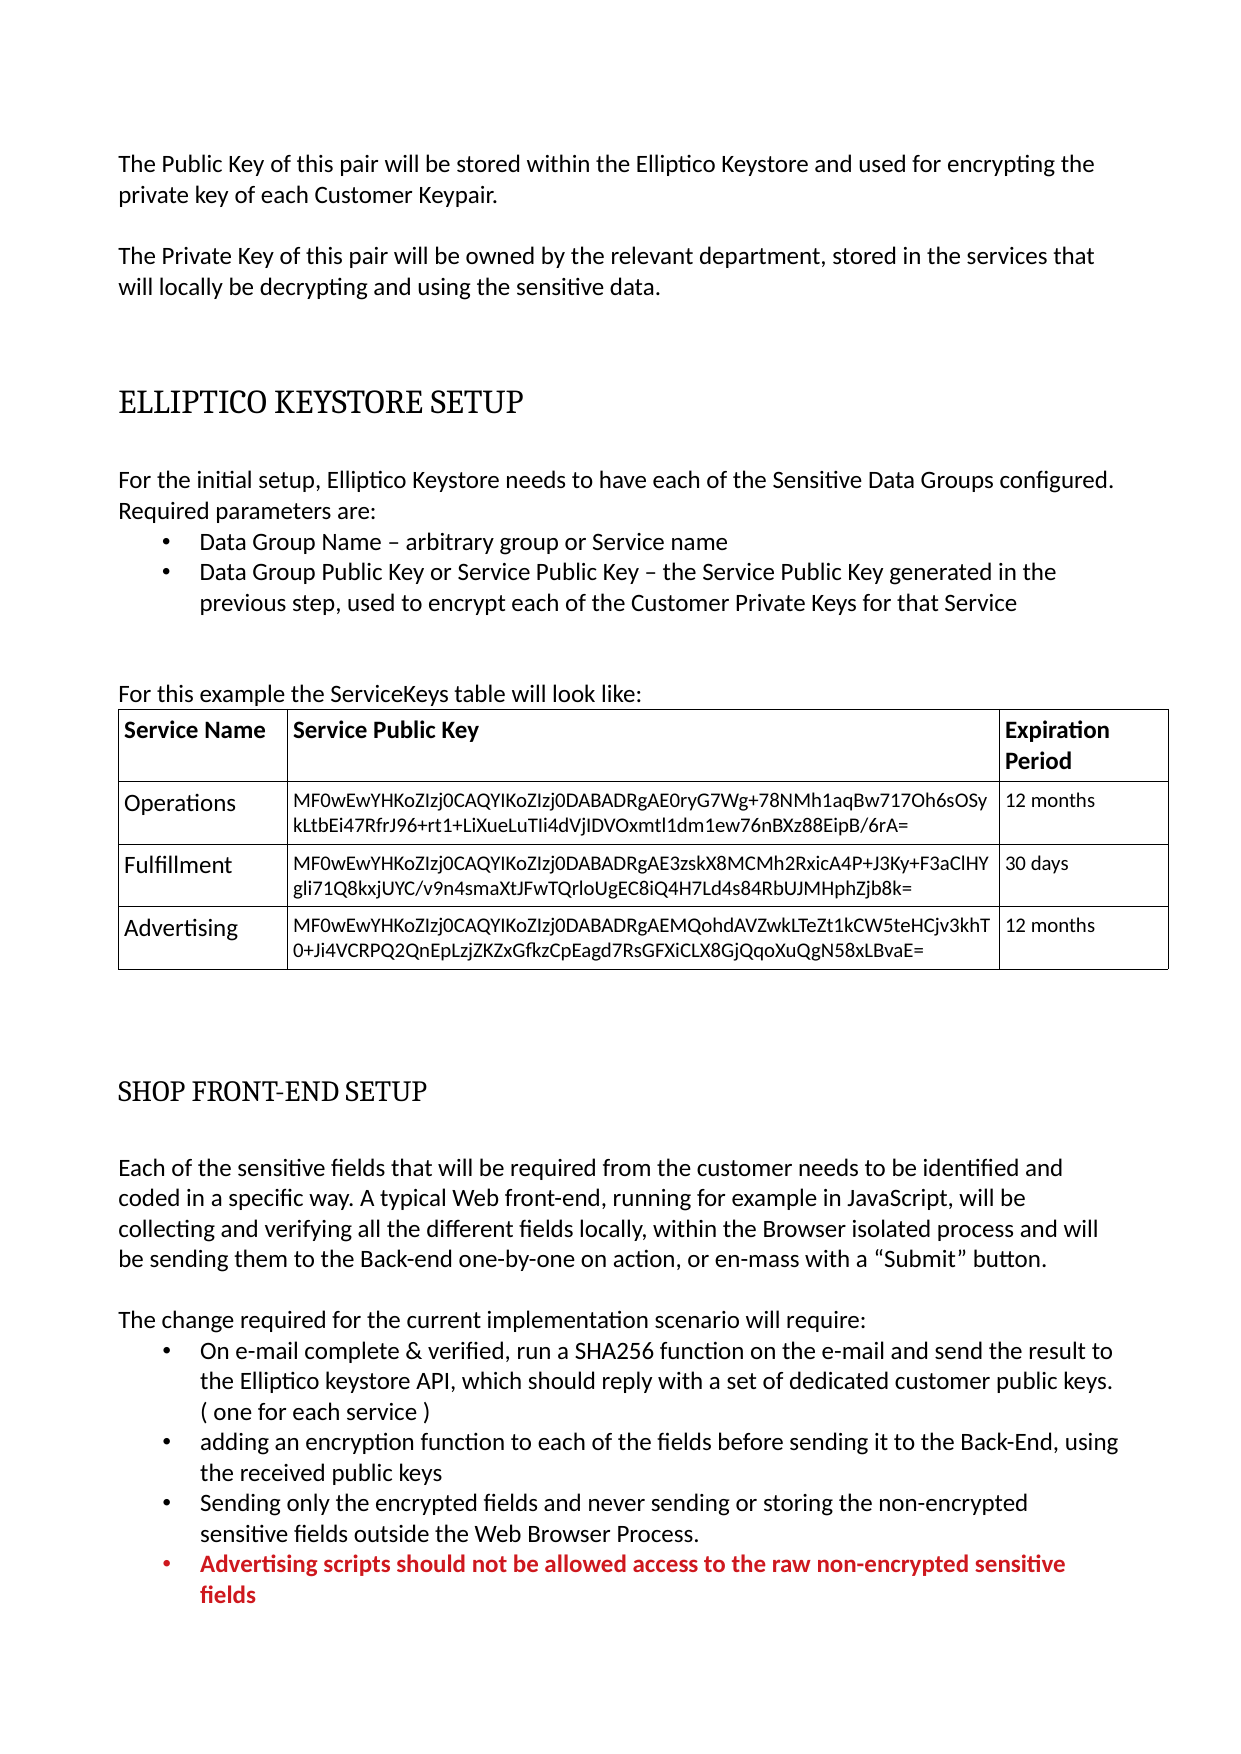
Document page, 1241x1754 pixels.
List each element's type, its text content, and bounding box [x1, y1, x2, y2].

list Data Group Name – arbitrary group or Service name [162, 526, 1122, 556]
table_cell Fulfillment [119, 845, 287, 906]
subtitle Elliptico Keystore Setup [118, 383, 1122, 422]
subtitle Shop Front-end Setup [118, 1075, 1122, 1109]
text For this example the ServiceKeys table will look like: [118, 678, 1122, 709]
table_header Service Public Key [288, 710, 999, 781]
text The Private Key of this pair will be owned by the relevant department, stored in the services that will locally be decrypting and using the sensitive data. [118, 240, 1122, 301]
table_cell Advertising [119, 907, 287, 969]
text For the initial setup, Elliptico Keystore needs to have each of the Sensitive Data Groups configured. Required parameters are: [118, 465, 1122, 526]
list adding an encryption function to each of the fields before sending it to the Back-End, using the received public keys [162, 1426, 1122, 1487]
text Each of the sensitive fields that will be required from the customer needs to be identified and coded in a specific way. A typical Web front-end, running for example in JavaScript, will be collecting and verifying all the different fields locally, within the Browser isolated process and will be sending them to the Back-end one-by-one on action, or en-mass with a “Submit” button. [118, 1152, 1122, 1274]
table_cell 30 days [1000, 845, 1168, 906]
table_cell MF0wEwYHKoZIzj0CAQYIKoZIzj0DABADRgAE3zskX8MCMh2RxicA4P+J3Ky+F3aClHYgli71Q8kxjUYC/v9n4smaXtJFwTQrloUgEC8iQ4H7Ld4s84RbUJMHphZjb8k= [288, 845, 999, 906]
list Sending only the encrypted fields and never sending or storing the non-encrypted sensitive fields outside the Web Browser Process. [162, 1487, 1122, 1548]
table_cell 12 months [1000, 907, 1168, 969]
table_cell MF0wEwYHKoZIzj0CAQYIKoZIzj0DABADRgAE0ryG7Wg+78NMh1aqBw717Oh6sOSykLtbEi47RfrJ96+rt1+LiXueLuTIi4dVjIDVOxmtl1dm1ew76nBXz88EipB/6rA= [288, 782, 999, 844]
text The Public Key of this pair will be stored within the Elliptico Keystore and used for encrypting the private key of each Customer Keypair. [118, 149, 1122, 210]
table_cell 12 months [1000, 782, 1168, 844]
table_header Service Name [119, 710, 287, 781]
list Advertising scripts should not be allowed access to the raw non-encrypted sensitive fields [162, 1548, 1122, 1609]
text The change required for the current implementation scenario will require: [118, 1304, 1122, 1335]
list On e-mail complete & verified, run a SHA256 function on the e-mail and send the result to the Elliptico keystore API, which should reply with a set of dedicated customer public keys. ( one for each service ) [162, 1335, 1122, 1426]
table_header Expiration Period [1000, 710, 1168, 781]
table_cell Operations [119, 782, 287, 844]
list Data Group Public Key or Service Public Key – the Service Public Key generated in the previous step, used to encrypt each of the Customer Private Keys for that Service [162, 556, 1122, 617]
table_cell MF0wEwYHKoZIzj0CAQYIKoZIzj0DABADRgAEMQohdAVZwkLTeZt1kCW5teHCjv3khT0+Ji4VCRPQ2QnEpLzjZKZxGfkzCpEagd7RsGFXiCLX8GjQqoXuQgN58xLBvaE= [288, 907, 999, 969]
